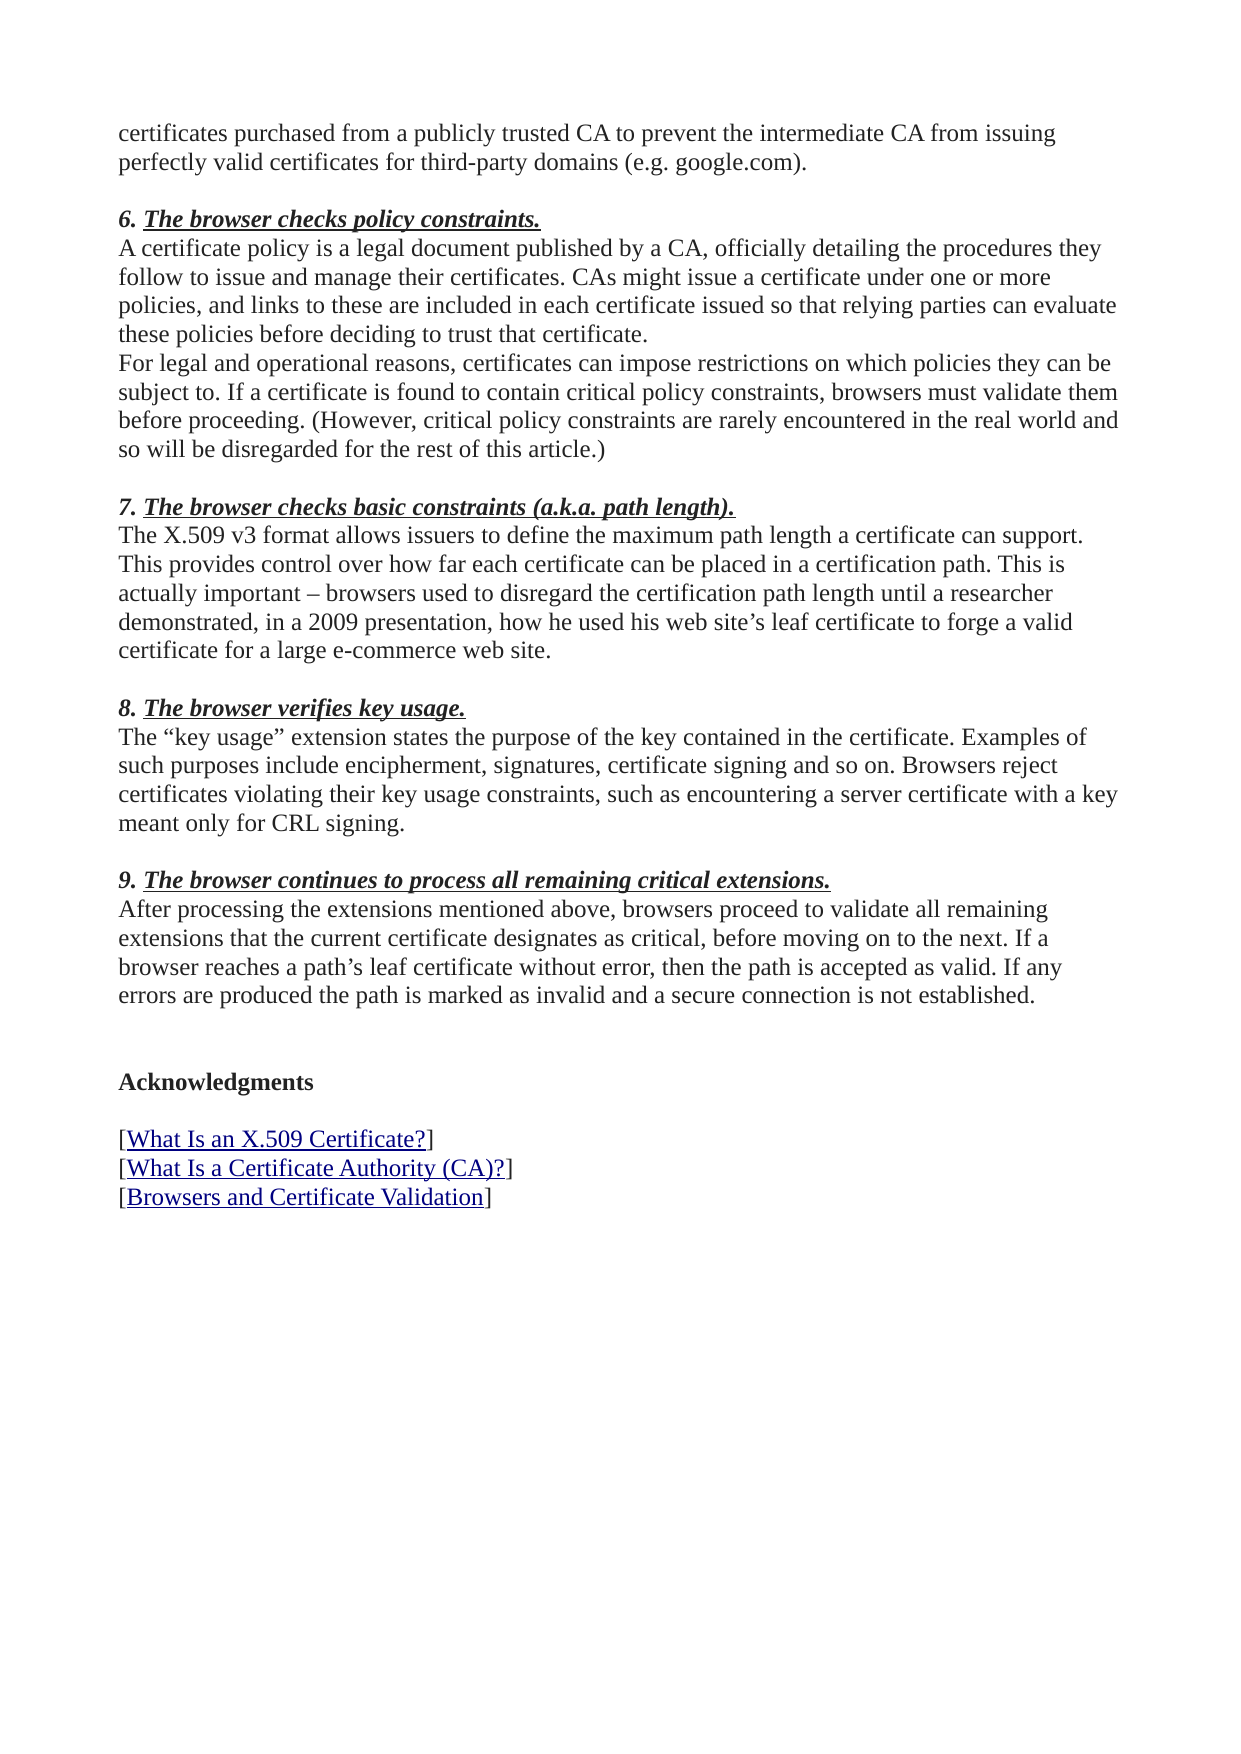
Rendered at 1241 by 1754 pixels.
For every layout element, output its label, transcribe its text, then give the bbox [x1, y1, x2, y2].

text For legal and operational reasons, certificates can impose restrictions on which policies they can be subject to. If a certificate is found to contain critical policy constraints, browsers must validate them before proceeding. (However, critical policy constraints are rarely encountered in the real world and so will be disregarded for the rest of this article.) [118, 348, 1122, 463]
text [What Is an X.509 Certificate?] [118, 1124, 1122, 1153]
text 9. The browser continues to process all remaining critical extensions. [118, 866, 1122, 894]
text 8. The browser verifies key usage. [118, 693, 1122, 722]
text A certificate policy is a legal document published by a CA, officially detailing the procedures they follow to issue and manage their certificates. CAs might issue a certificate under one or more policies, and links to these are included in each certificate issued so that relying parties can evaluate these policies before deciding to trust that certificate. [118, 233, 1122, 348]
text The X.509 v3 format allows issuers to define the maximum path length a certificate can support. This provides control over how far each certificate can be placed in a certification path. This is actually important – browsers used to disregard the certification path length until a researcher demonstrated, in a 2009 presentation, how he used his web site’s leaf certificate to forge a valid certificate for a large e-commerce web site. [118, 521, 1122, 664]
text 7. The browser checks basic constraints (a.k.a. path length). [118, 492, 1122, 521]
text Acknowledgments [118, 1067, 1122, 1096]
text certificates purchased from a publicly trusted CA to prevent the intermediate CA from issuing perfectly valid certificates for third-party domains (e.g. google.com). [118, 118, 1122, 176]
text 6. The browser checks policy constraints. [118, 204, 1122, 233]
text After processing the extensions mentioned above, browsers proceed to validate all remaining extensions that the current certificate designates as critical, before moving on to the next. If a browser reaches a path’s leaf certificate without error, then the path is accepted as valid. If any errors are produced the path is marked as invalid and a secure connection is not established. [118, 894, 1122, 1009]
text [What Is a Certificate Authority (CA)?] [118, 1153, 1122, 1182]
text [Browsers and Certificate Validation] [118, 1182, 1122, 1211]
text The “key usage” extension states the purpose of the key contained in the certificate. Examples of such purposes include encipherment, signatures, certificate signing and so on. Browsers reject certificates violating their key usage constraints, such as encountering a server certificate with a key meant only for CRL signing. [118, 722, 1122, 837]
